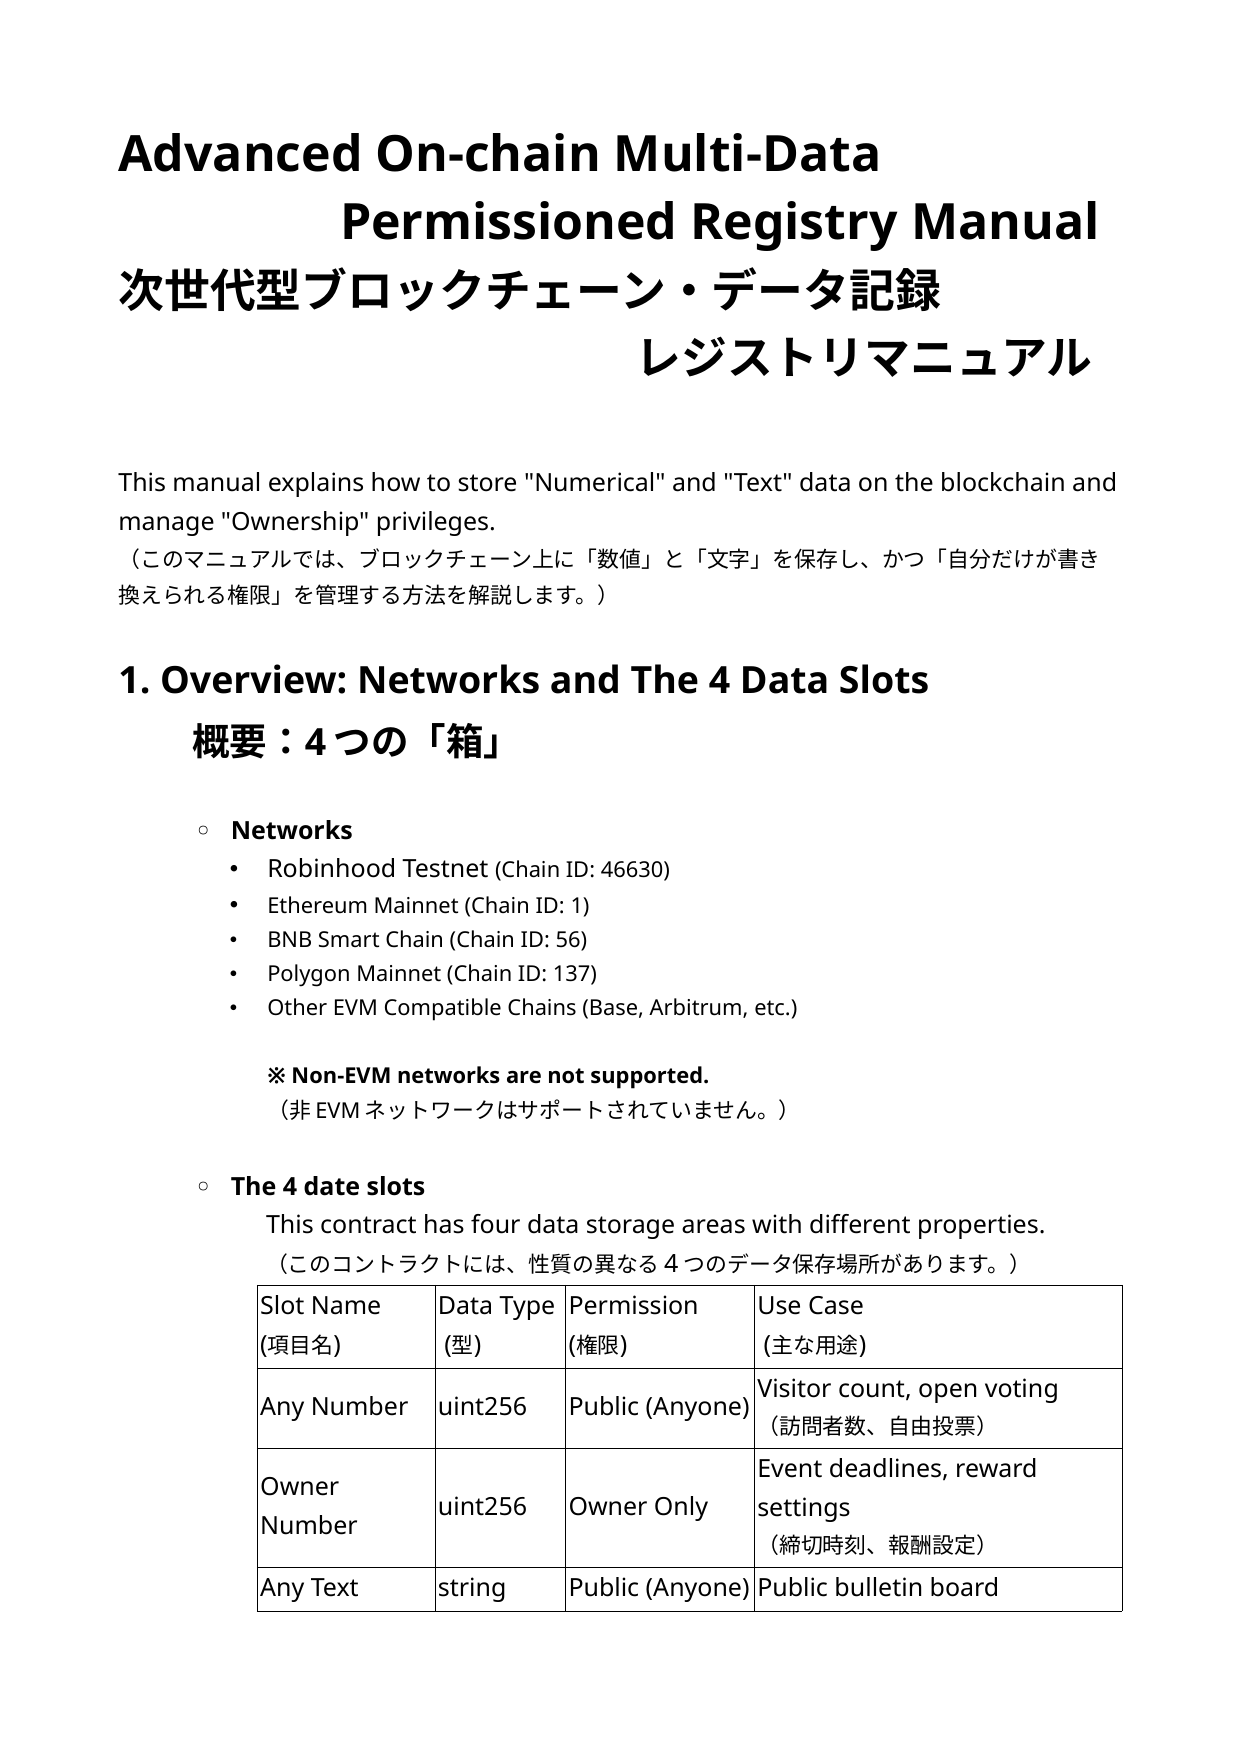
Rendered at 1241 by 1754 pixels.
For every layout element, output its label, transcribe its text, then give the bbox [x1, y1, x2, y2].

table_cell Any Number [258, 1369, 435, 1448]
table_cell Public bulletin board [755, 1568, 1122, 1611]
subtitle 概要：4つの「箱」 [118, 711, 1122, 766]
list Networks [193, 812, 1122, 846]
table_cell Any Text [258, 1568, 435, 1611]
table_cell string [436, 1568, 565, 1611]
text （このマニュアルでは、ブロックチェーン上に「数値」と「文字」を保存し、かつ「自分だけが書き換えられる権限」を管理する方法を解説します。） [118, 542, 1122, 610]
table_header Slot Name (項目名) [258, 1286, 435, 1367]
table_header Use Case (主な用途) [755, 1286, 1122, 1367]
list Other EVM Compatible Chains (Base, Arbitrum, etc.) [229, 992, 1122, 1021]
subtitle 1. Overview: Networks and The 4 Data Slots [118, 653, 1122, 704]
table_cell Public (Anyone) [566, 1369, 754, 1448]
text 次世代型ブロックチェーン・データ記録 レジストリマニュアル [118, 254, 1122, 387]
table_cell Event deadlines, reward settings （締切時刻、報酬設定） [755, 1449, 1122, 1567]
list （非EVMネットワークはサポートされていません。） [229, 1093, 1122, 1125]
table_cell Visitor count, open voting （訪問者数、自由投票） [755, 1369, 1122, 1448]
text This manual explains how to store "Numerical" and "Text" data on the blockchain and manage "Ownership" privileges. [118, 465, 1122, 538]
table_header Permission (権限) [566, 1286, 754, 1367]
list BNB Smart Chain (Chain ID: 56) [229, 924, 1122, 953]
list Robinhood Testnet (Chain ID: 46630) [229, 851, 1122, 885]
text This contract has four data storage areas with different properties. [118, 1207, 1122, 1241]
table_cell Owner Number [258, 1449, 435, 1567]
table_cell uint256 [436, 1369, 565, 1448]
text Advanced On-chain Multi-Data Permissioned Registry Manual [118, 118, 1122, 254]
text （このコントラクトには、性質の異なる4つのデータ保存場所があります。） [118, 1246, 1122, 1280]
table_cell uint256 [436, 1449, 565, 1567]
list The 4 date slots [193, 1168, 1122, 1202]
table_cell Public (Anyone) [566, 1568, 754, 1611]
list Ethereum Mainnet (Chain ID: 1) [229, 890, 1122, 919]
table_cell Owner Only [566, 1449, 754, 1567]
list Polygon Mainnet (Chain ID: 137) [229, 958, 1122, 987]
table_header Data Type (型) [436, 1286, 565, 1367]
list ※ Non-EVM networks are not supported. [229, 1059, 1122, 1089]
